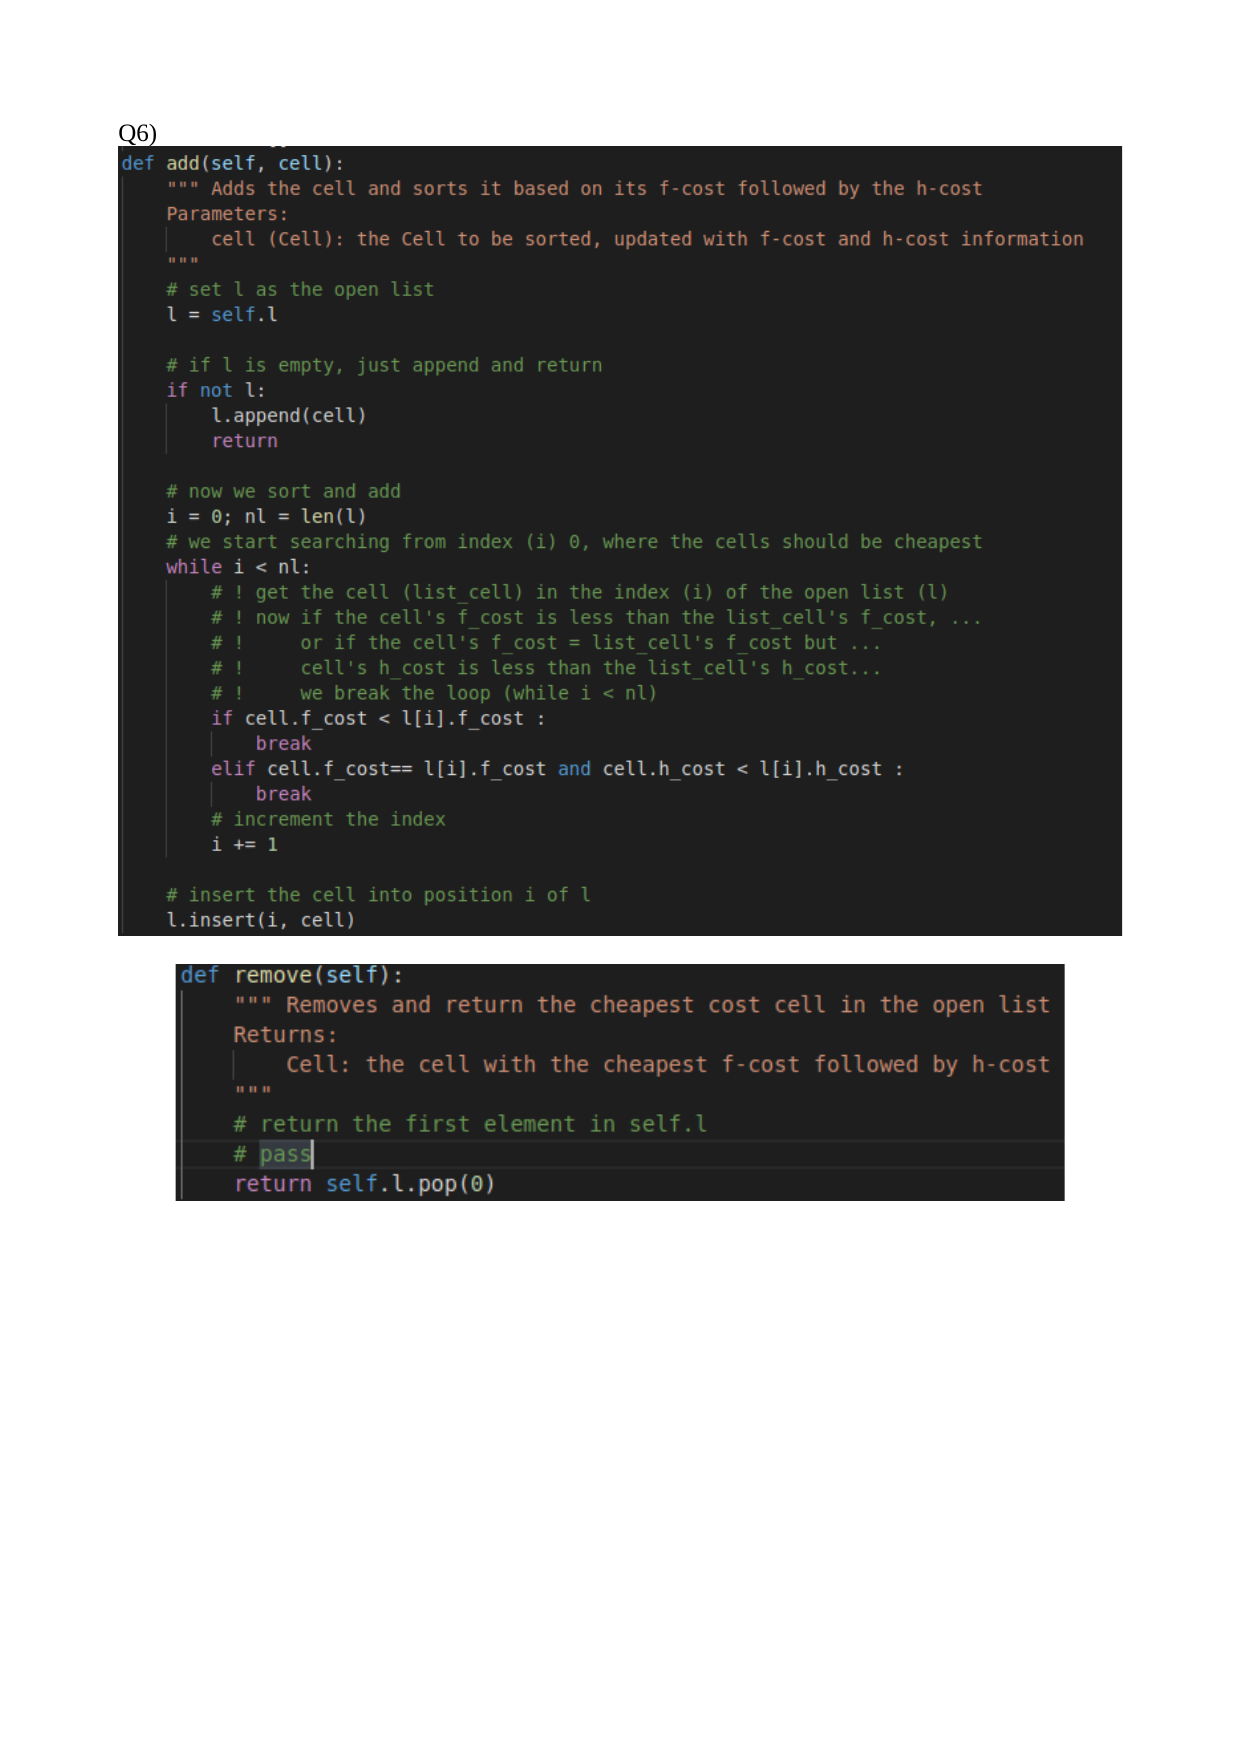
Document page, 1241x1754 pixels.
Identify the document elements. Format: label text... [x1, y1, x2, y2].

picture [118, 146, 1123, 936]
text Q6) [118, 118, 1122, 146]
picture [175, 964, 1065, 1201]
